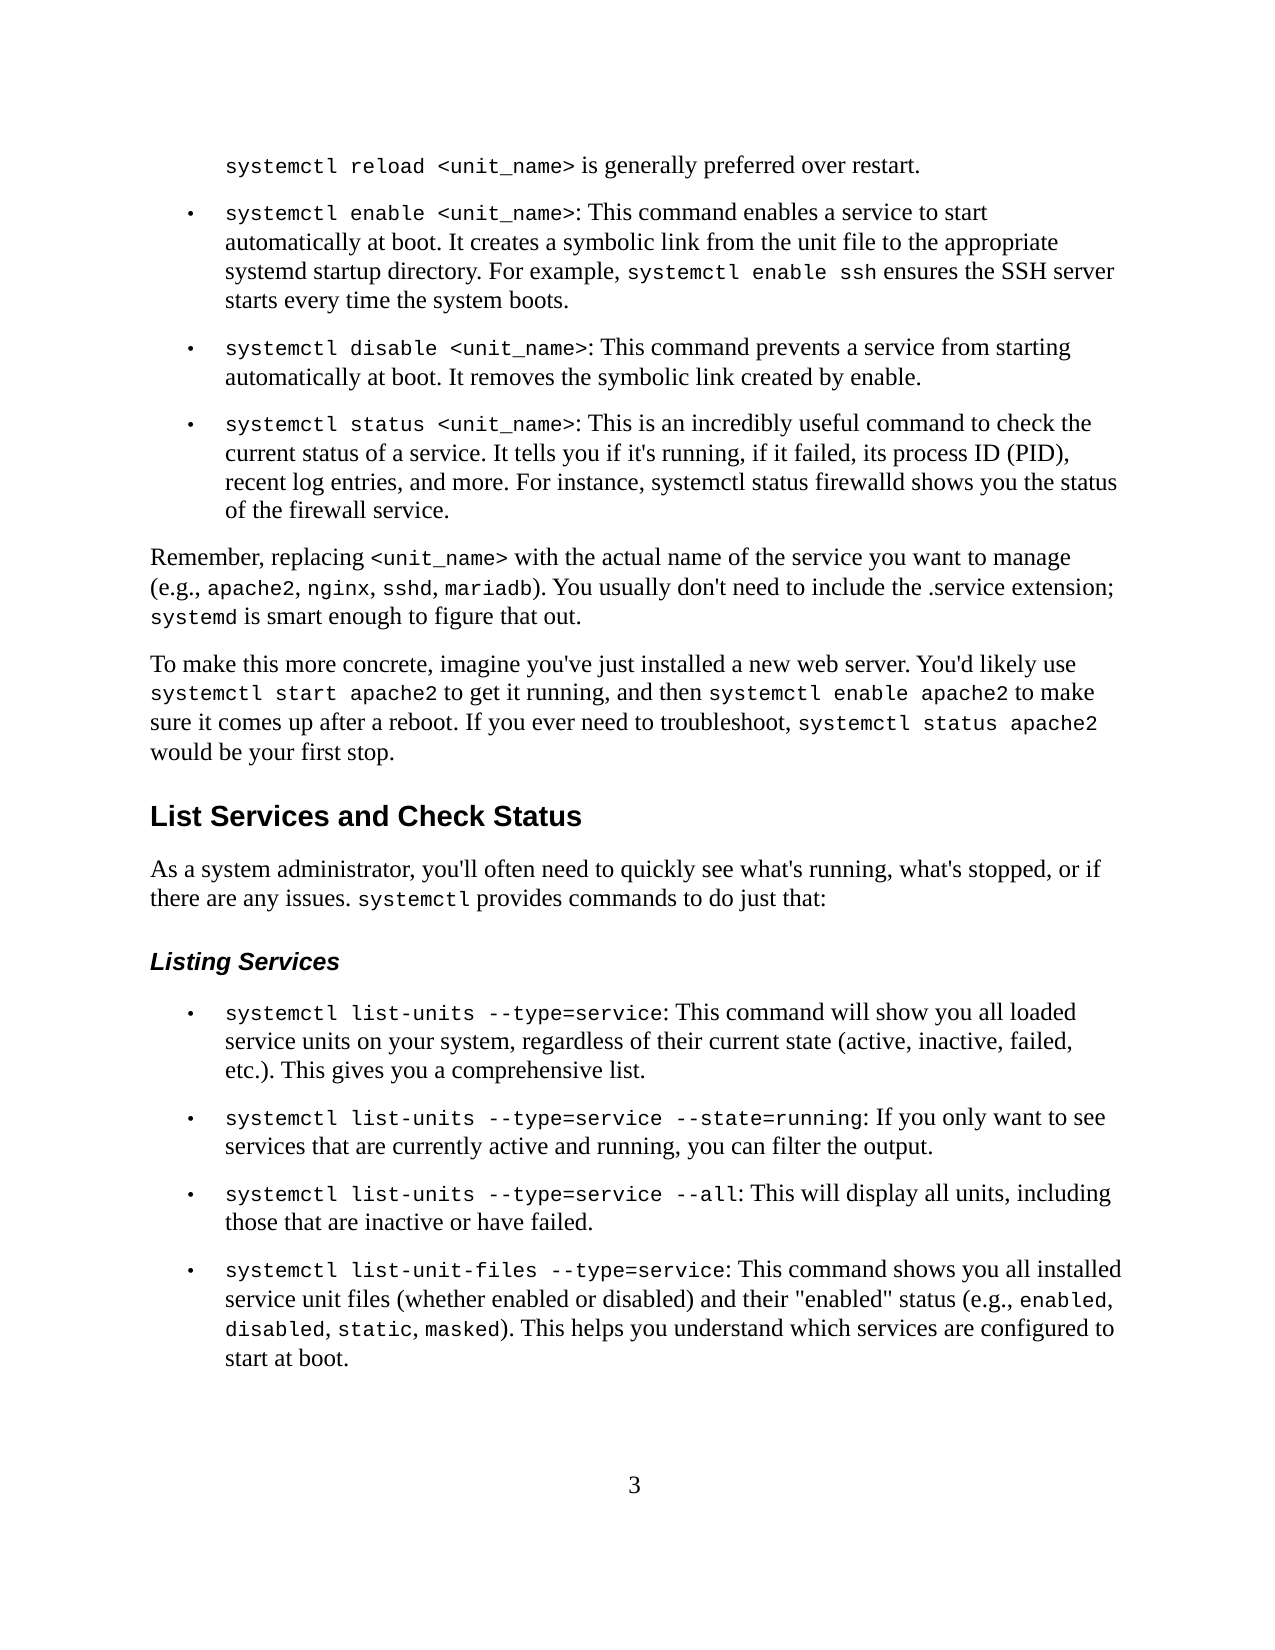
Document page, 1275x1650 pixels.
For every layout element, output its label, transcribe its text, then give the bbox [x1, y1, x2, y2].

text To make this more concrete, imagine you've just installed a new web server. You'd likely use systemctl start apache2 to get it running, and then systemctl enable apache2 to make sure it comes up after a reboot. If you ever need to troubleshoot, systemctl status apache2 would be your first stop. [150, 649, 1125, 765]
list systemctl reload <unit_name> is generally preferred over restart. [187, 150, 1125, 179]
list systemctl disable <unit_name>: This command prevents a service from starting automatically at boot. It removes the symbolic link created by enable. [187, 332, 1125, 390]
list systemctl list-unit-files --type=service: This command shows you all installed service unit files (whether enabled or disabled) and their "enabled" status (e.g., enabled, disabled, static, masked). This helps you understand which services are configured to start at boot. [187, 1254, 1125, 1372]
subtitle Listing Services [150, 947, 1125, 975]
text Remember, replacing <unit_name> with the actual name of the service you want to manage (e.g., apache2, nginx, sshd, mariadb). You usually don't need to include the .service extension; systemd is smart enough to figure that out. [150, 542, 1125, 631]
subtitle List Services and Check Status [150, 799, 1125, 833]
text As a system administrator, you'll often need to quickly see what's running, what's stopped, or if there are any issues. systemctl provides commands to do just that: [150, 854, 1125, 913]
list systemctl list-units --type=service --all: This will display all units, including those that are inactive or have failed. [187, 1178, 1125, 1236]
list systemctl enable <unit_name>: This command enables a service to start automatically at boot. It creates a symbolic link from the unit file to the appropriate systemd startup directory. For example, systemctl enable ssh ensures the SSH server starts every time the system boots. [187, 197, 1125, 314]
list systemctl list-units --type=service --state=running: If you only want to see services that are currently active and running, you can filter the output. [187, 1102, 1125, 1160]
list systemctl list-units --type=service: This command will show you all loaded service units on your system, regardless of their current state (active, inactive, failed, etc.). This gives you a comprehensive list. [187, 997, 1125, 1084]
list systemctl status <unit_name>: This is an incredibly useful command to check the current status of a service. It tells you if it's running, if it failed, its process ID (PID), recent log entries, and more. For instance, systemctl status firewalld shows you the status of the firewall service. [187, 408, 1125, 524]
